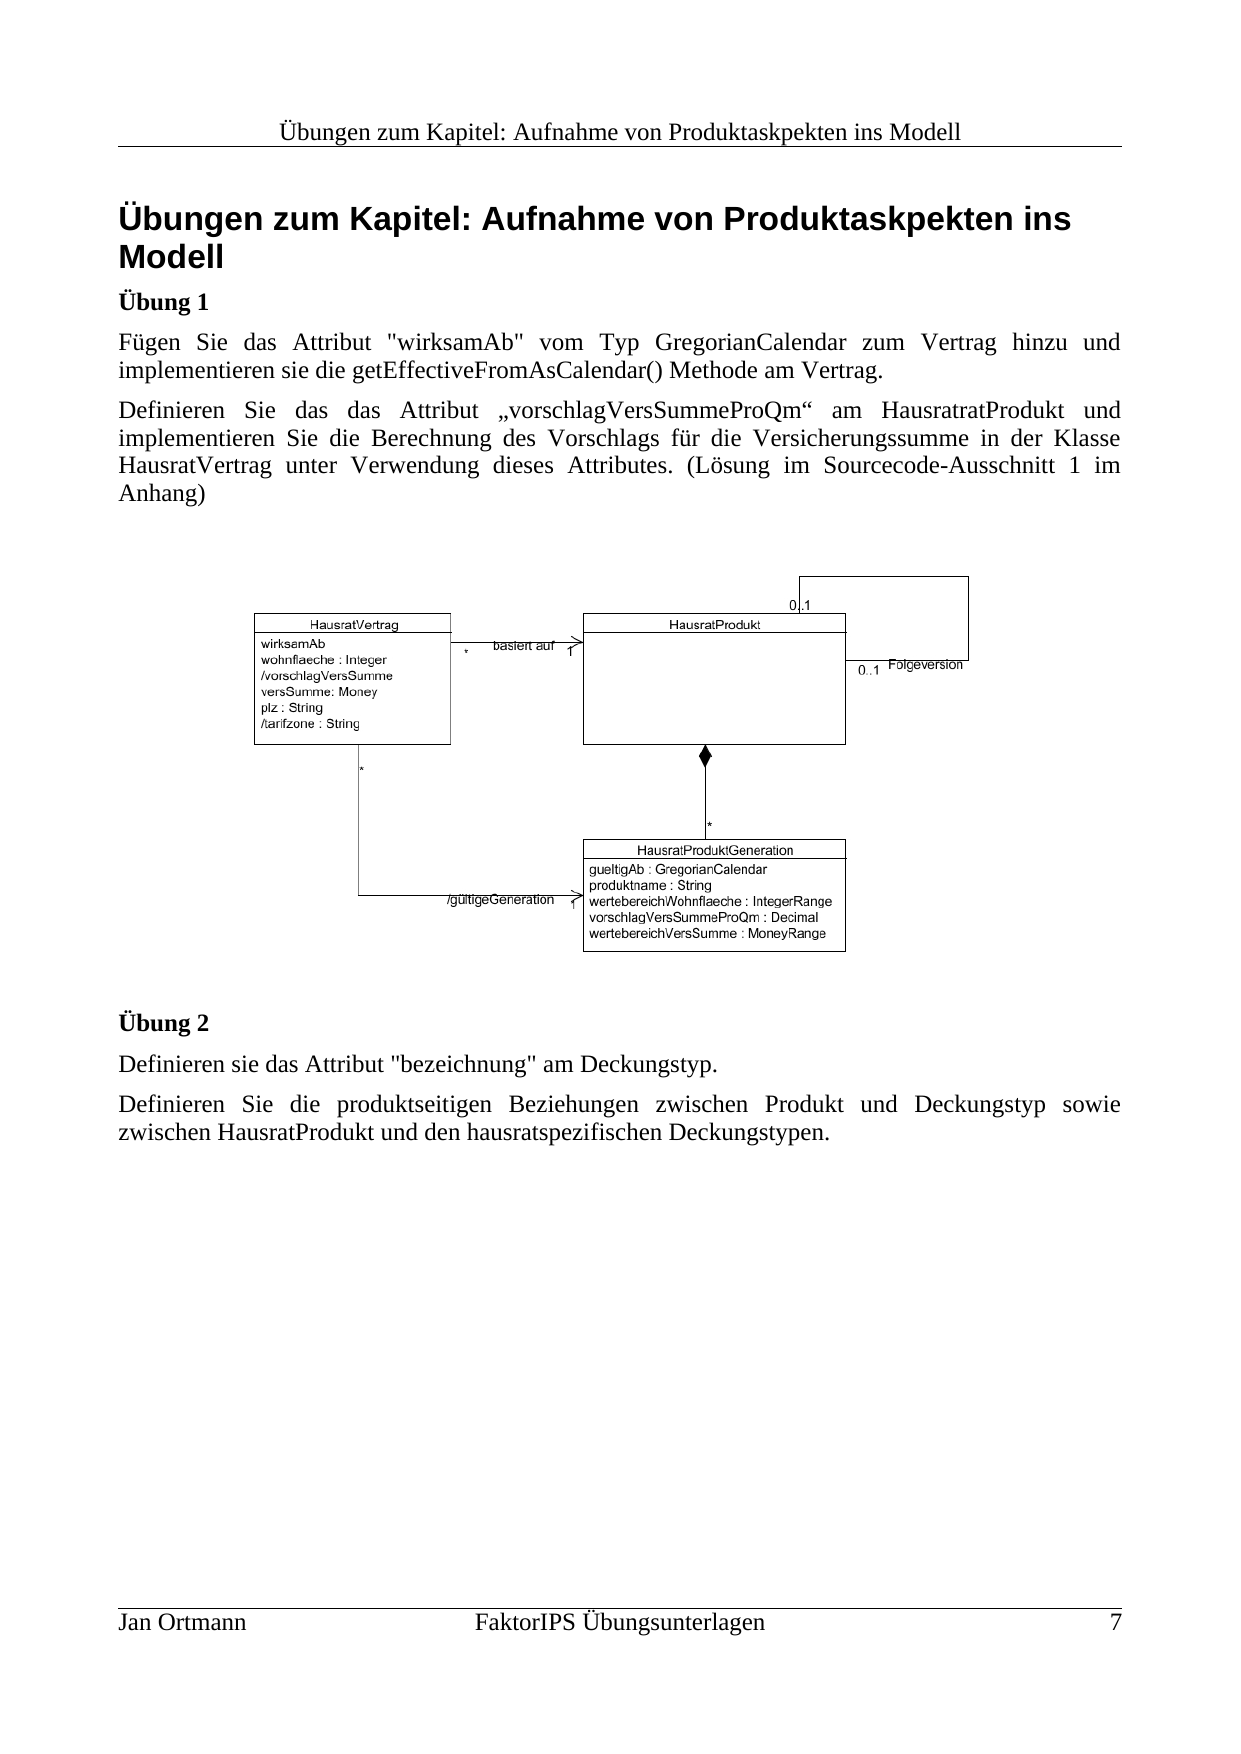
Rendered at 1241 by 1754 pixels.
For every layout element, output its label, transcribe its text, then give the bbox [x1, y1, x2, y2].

text Definieren sie das Attribut "bezeichnung" am Deckungstyp. [118, 1050, 1122, 1077]
text Übung 1 [118, 288, 1122, 316]
picture [235, 519, 1005, 970]
text Übung 2 [118, 1009, 1122, 1037]
text Fügen Sie das Attribut "wirksamAb" vom Typ GregorianCalendar zum Vertrag hinzu und implementieren sie die getEffectiveFromAsCalendar() Methode am Vertrag. [118, 328, 1122, 383]
text Definieren Sie das das Attribut „vorschlagVersSummeProQm“ am HausratratProdukt und implementieren Sie die Berechnung des Vorschlags für die Versicherungssumme in der Klasse HausratVertrag unter Verwendung dieses Attributes. (Lösung im Sourcecode-Ausschnitt 1 im Anhang) [118, 396, 1122, 507]
text Definieren Sie die produktseitigen Beziehungen zwischen Produkt und Deckungstyp sowie zwischen HausratProdukt und den hausratspezifischen Deckungstypen. [118, 1090, 1122, 1145]
subtitle Übungen zum Kapitel: Aufnahme von Produktaskpekten ins Modell [118, 200, 1122, 275]
